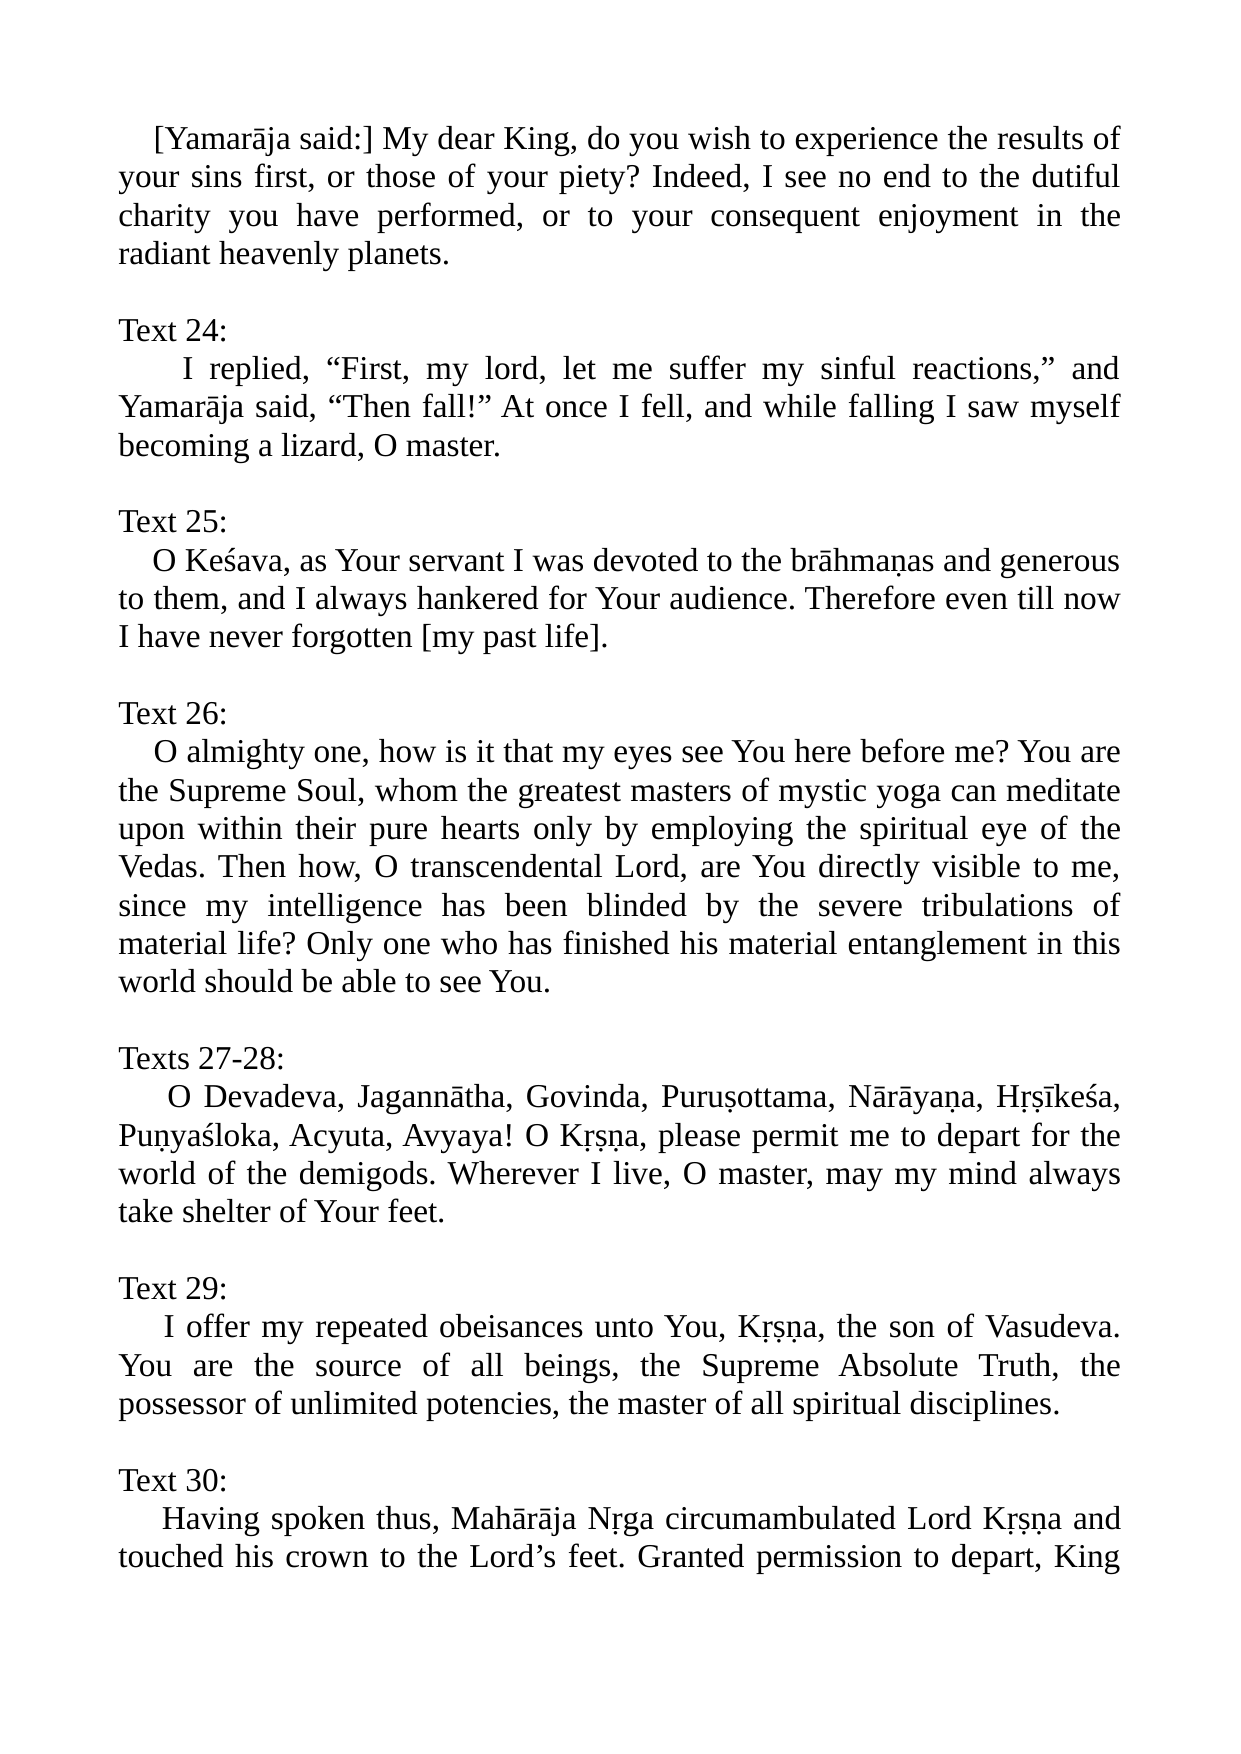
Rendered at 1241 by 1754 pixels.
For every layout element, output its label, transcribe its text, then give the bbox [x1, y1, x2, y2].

text I replied, “First, my lord, let me suffer my sinful reactions,” and Yamarāja said, “Then fall!” At once I fell, and while falling I saw myself becoming a lizard, O master. [118, 348, 1122, 463]
text Having spoken thus, Mahārāja Nṛga circumambulated Lord Kṛṣṇa and touched his crown to the Lord’s feet. Granted permission to depart, King [118, 1498, 1122, 1575]
text Text 24: [118, 310, 1122, 348]
text O Devadeva, Jagannātha, Govinda, Puruṣottama, Nārāyaṇa, Hṛṣīkeśa, Puṇyaśloka, Acyuta, Avyaya! O Kṛṣṇa, please permit me to depart for the world of the demigods. Wherever I live, O master, may my mind always take shelter of Your feet. [118, 1076, 1122, 1230]
text Text 25: [118, 501, 1122, 540]
text O Keśava, as Your servant I was devoted to the brāhmaṇas and generous to them, and I always hankered for Your audience. Therefore even till now I have never forgotten [my past life]. [118, 540, 1122, 655]
text Texts 27-28: [118, 1038, 1122, 1076]
text O almighty one, how is it that my eyes see You here before me? You are the Supreme Soul, whom the greatest masters of mystic yoga can meditate upon within their pure hearts only by employing the spiritual eye of the Vedas. Then how, O transcendental Lord, are You directly visible to me, since my intelligence has been blinded by the severe tribulations of material life? Only one who has finished his material entanglement in this world should be able to see You. [118, 731, 1122, 1000]
text Text 30: [118, 1460, 1122, 1498]
text Text 29: [118, 1268, 1122, 1306]
text I offer my repeated obeisances unto You, Kṛṣṇa, the son of Vasudeva. You are the source of all beings, the Supreme Absolute Truth, the possessor of unlimited potencies, the master of all spiritual disciplines. [118, 1306, 1122, 1421]
text [Yamarāja said:] My dear King, do you wish to experience the results of your sins first, or those of your piety? Indeed, I see no end to the dutiful charity you have performed, or to your consequent enjoyment in the radiant heavenly planets. [118, 118, 1122, 271]
text Text 26: [118, 693, 1122, 731]
